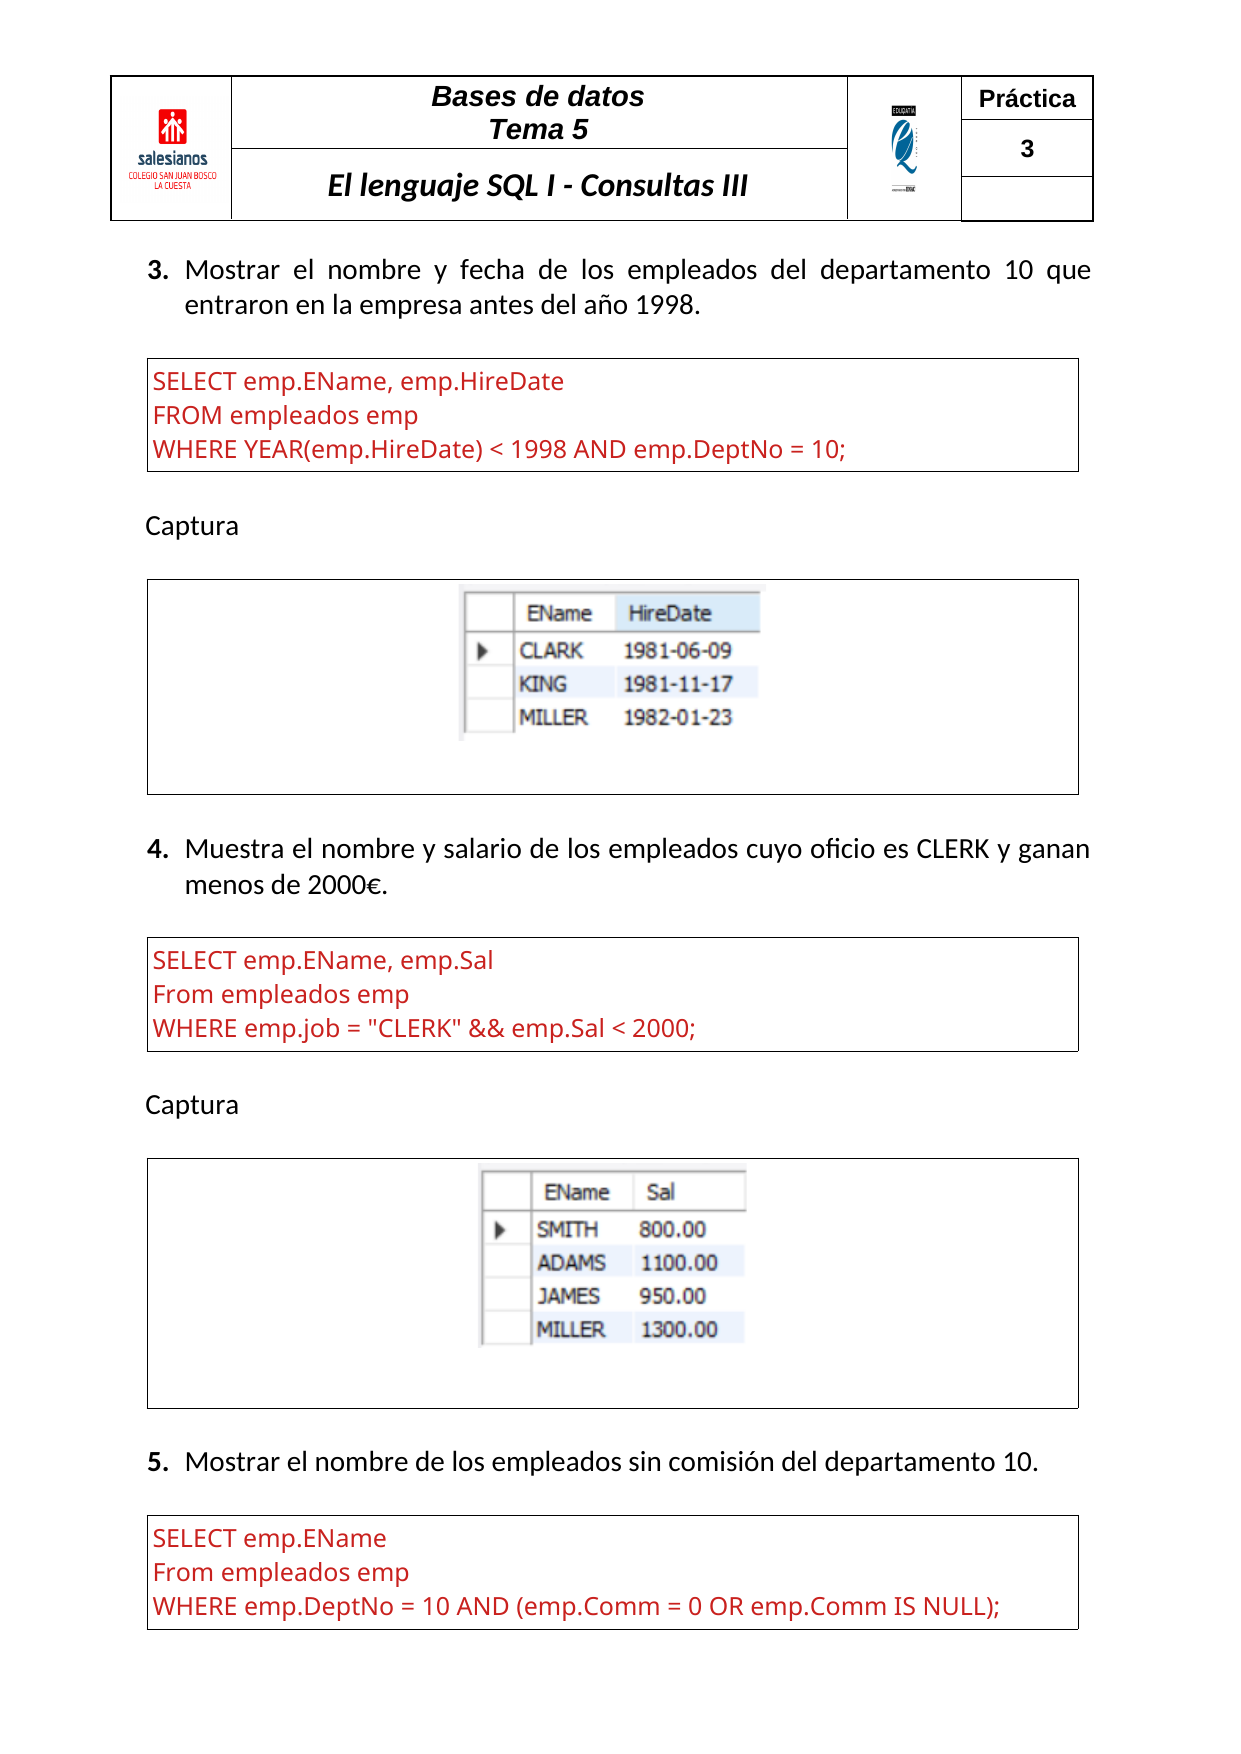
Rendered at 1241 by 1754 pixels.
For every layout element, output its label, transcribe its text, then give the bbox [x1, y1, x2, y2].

list Mostrar el nombre y fecha de los empleados del departamento 10 que entraron en la empresa antes del año 1998. [147, 251, 1093, 322]
table_header SELECT emp.EName, emp.HireDate FROM empleados emp WHERE YEAR(emp.HireDate) < 1998 AND emp.DeptNo = 10; [148, 359, 1078, 471]
picture [119, 96, 229, 203]
picture [458, 584, 767, 741]
list Muestra el nombre y salario de los empleados cuyo oficio es CLERK y ganan menos de 2000€. [147, 830, 1093, 901]
list Mostrar el nombre de los empleados sin comisión del departamento 10. [147, 1443, 1093, 1479]
table_header [148, 1159, 1078, 1163]
text Captura [145, 507, 1093, 543]
picture [891, 105, 918, 192]
table_header SELECT emp.EName From empleados emp WHERE emp.DeptNo = 10 AND (emp.Comm = 0 OR emp.Comm IS NULL); [148, 1516, 1078, 1628]
text Captura [145, 1086, 1093, 1122]
table_header SELECT emp.EName, emp.Sal From empleados emp WHERE emp.job = "CLERK" && emp.Sal < 2000; [148, 938, 1078, 1051]
table_header [148, 1164, 1078, 1408]
picture [477, 1163, 747, 1348]
table_header [148, 580, 1078, 794]
